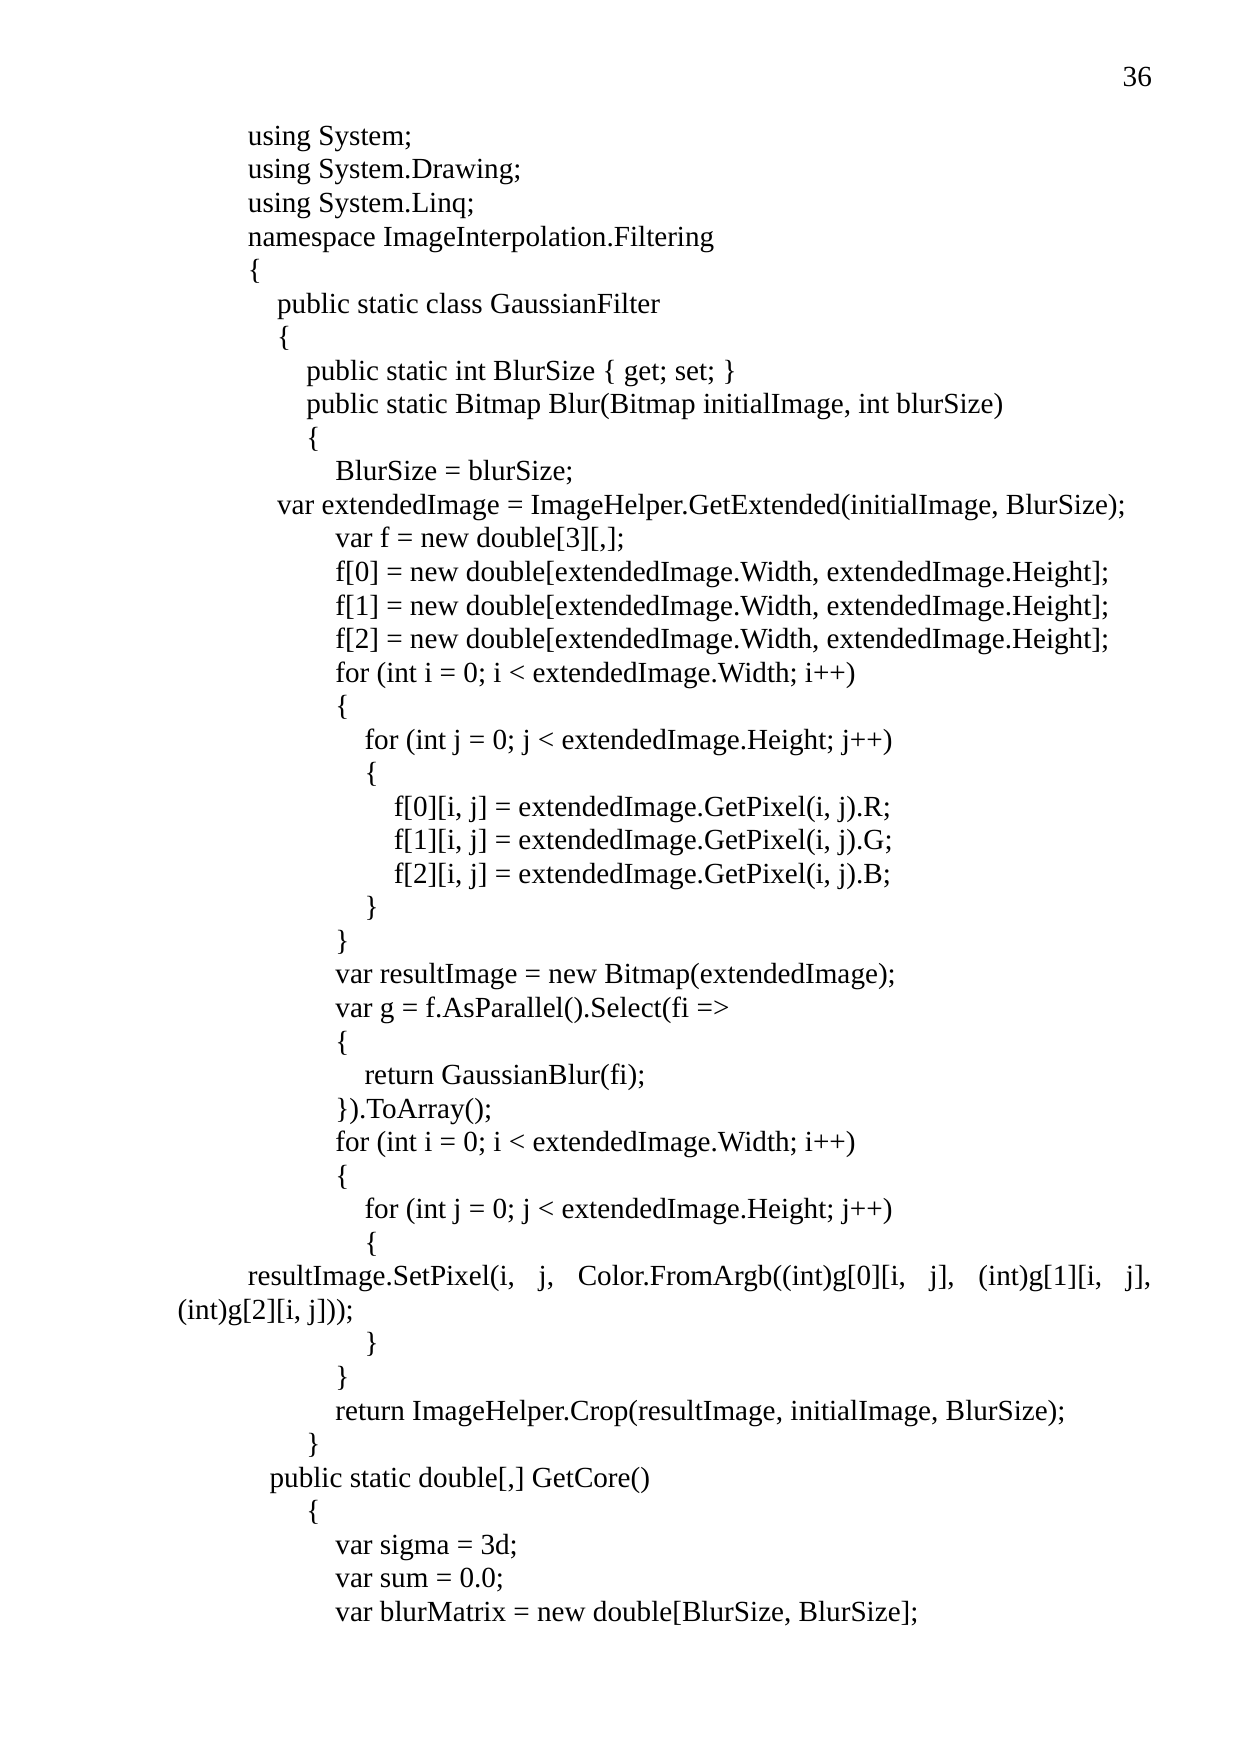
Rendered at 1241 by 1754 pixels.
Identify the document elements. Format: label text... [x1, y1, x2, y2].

text namespace ImageInterpolation.Filtering [177, 219, 1152, 252]
text var sum = 0.0; [177, 1560, 1152, 1594]
text resultImage.SetPixel(i, j, Color.FromArgb((int)g[0][i, j], (int)g[1][i, j], (int)g[2][i, j])); [177, 1258, 1152, 1326]
text for (int i = 0; i < extendedImage.Width; i++) [177, 1124, 1152, 1158]
text { [177, 688, 1152, 722]
text f[2] = new double[extendedImage.Width, extendedImage.Height]; [177, 621, 1152, 655]
text } [177, 1359, 1152, 1393]
text { [177, 1225, 1152, 1258]
text { [177, 755, 1152, 789]
text f[1] = new double[extendedImage.Width, extendedImage.Height]; [177, 588, 1152, 621]
text using System; [177, 118, 1152, 152]
text } [177, 1326, 1152, 1359]
text } [177, 923, 1152, 957]
text { [177, 420, 1152, 453]
text BlurSize = blurSize; [177, 453, 1152, 487]
text { [177, 1158, 1152, 1191]
text { [177, 252, 1152, 286]
text public static class GaussianFilter [177, 286, 1152, 319]
text } [177, 889, 1152, 923]
text public static Bitmap Blur(Bitmap initialImage, int blurSize) [177, 386, 1152, 420]
text var extendedImage = ImageHelper.GetExtended(initialImage, BlurSize); [177, 487, 1152, 521]
text for (int j = 0; j < extendedImage.Height; j++) [177, 722, 1152, 755]
text } [177, 1426, 1152, 1460]
text using System.Linq; [177, 185, 1152, 219]
text f[2][i, j] = extendedImage.GetPixel(i, j).B; [177, 856, 1152, 889]
text public static double[,] GetCore() [177, 1460, 1152, 1493]
text { [177, 1493, 1152, 1527]
text return GaussianBlur(fi); [177, 1057, 1152, 1091]
text f[0] = new double[extendedImage.Width, extendedImage.Height]; [177, 554, 1152, 588]
text var g = f.AsParallel().Select(fi => [177, 990, 1152, 1024]
text var blurMatrix = new double[BlurSize, BlurSize]; [177, 1594, 1152, 1627]
text using System.Drawing; [177, 152, 1152, 185]
text f[1][i, j] = extendedImage.GetPixel(i, j).G; [177, 822, 1152, 856]
text }).ToArray(); [177, 1091, 1152, 1124]
text var sigma = 3d; [177, 1527, 1152, 1560]
text for (int j = 0; j < extendedImage.Height; j++) [177, 1191, 1152, 1225]
text for (int i = 0; i < extendedImage.Width; i++) [177, 655, 1152, 688]
text var resultImage = new Bitmap(extendedImage); [177, 957, 1152, 990]
text public static int BlurSize { get; set; } [177, 353, 1152, 386]
text var f = new double[3][,]; [177, 521, 1152, 554]
text { [177, 1024, 1152, 1057]
text return ImageHelper.Crop(resultImage, initialImage, BlurSize); [177, 1393, 1152, 1426]
text { [177, 319, 1152, 353]
text f[0][i, j] = extendedImage.GetPixel(i, j).R; [177, 789, 1152, 822]
